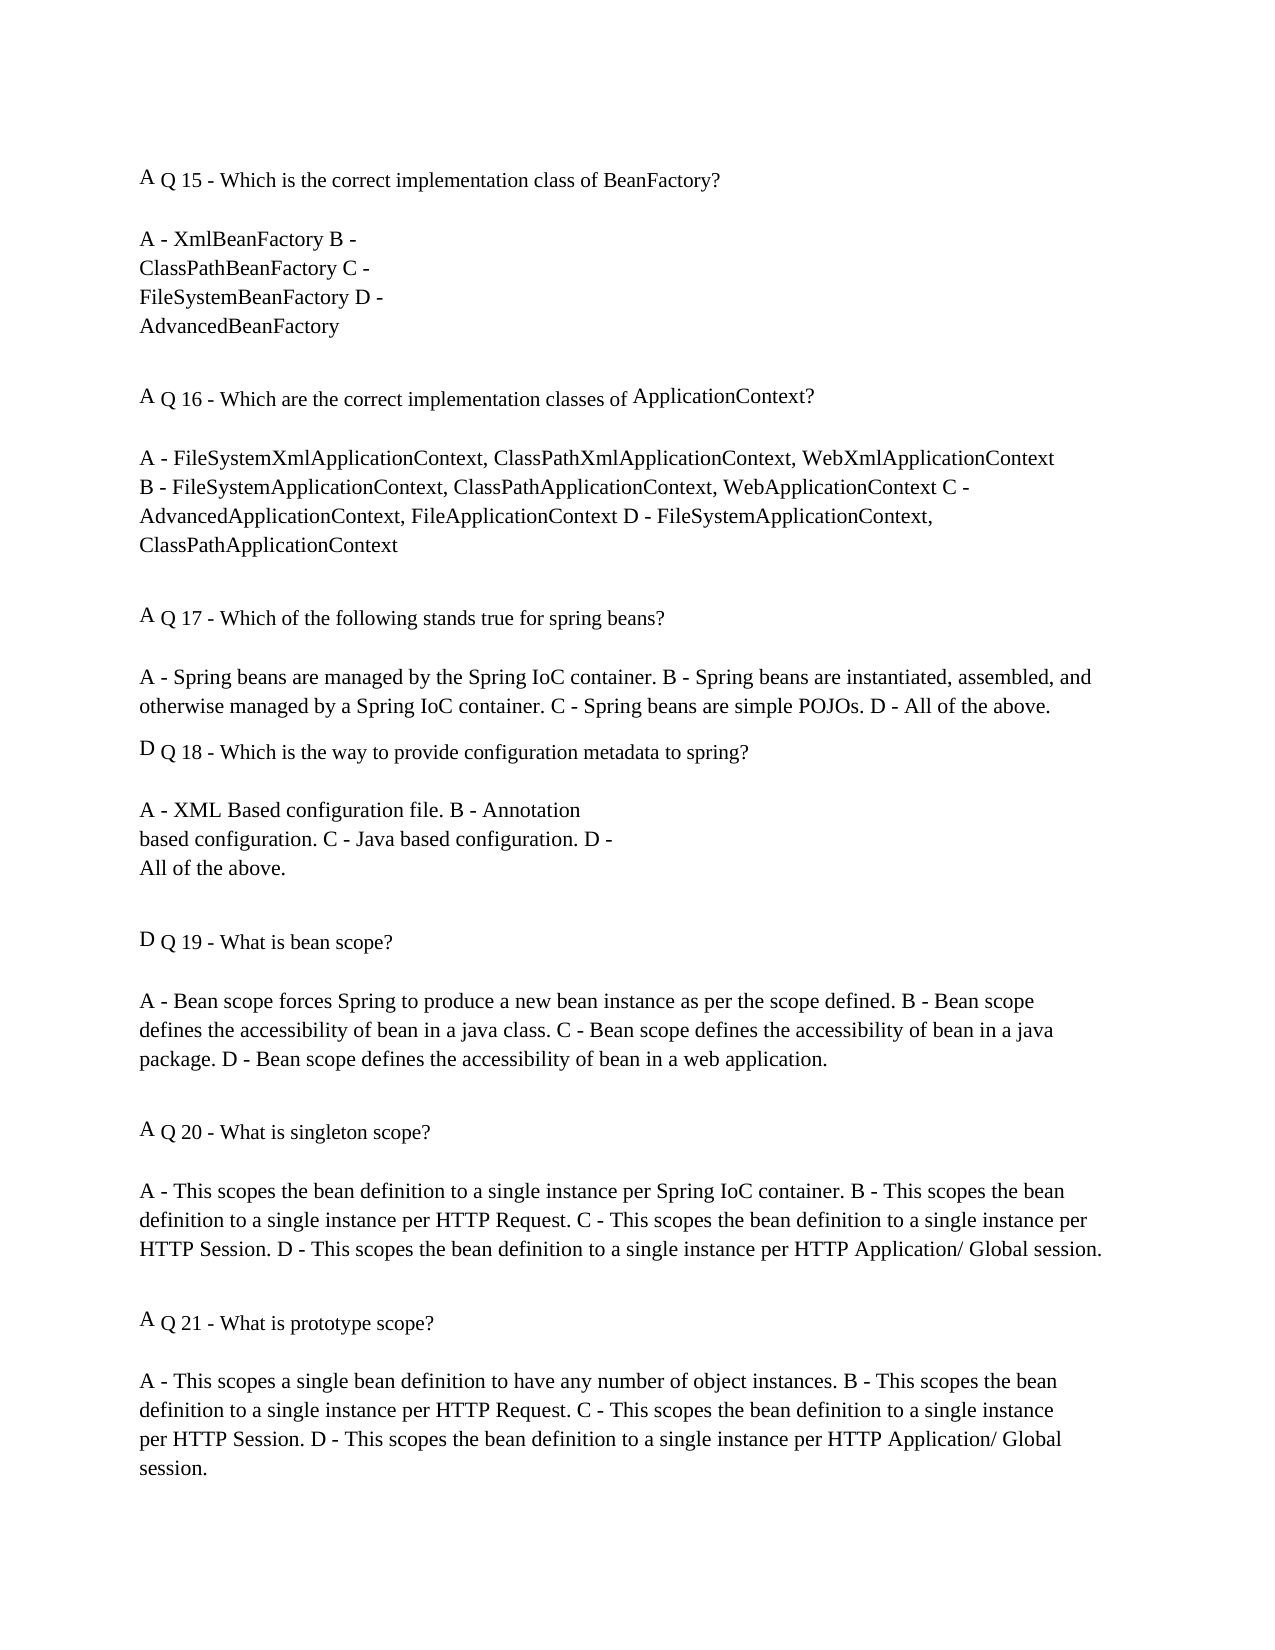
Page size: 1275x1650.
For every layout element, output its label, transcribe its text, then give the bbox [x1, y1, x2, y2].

text A - FileSystemXmlApplicationContext, ClassPathXmlApplicationContext, WebXmlApplicationContext B - FileSystemApplicationContext, ClassPathApplicationContext, WebApplicationContext C - AdvancedApplicationContext, FileApplicationContext D - FileSystemApplicationContext, ClassPathApplicationContext [139, 445, 1067, 557]
text A Q 17 - Which of the following stands true for spring beans? [139, 588, 948, 630]
text A Q 20 - What is singleton scope? [139, 1102, 581, 1144]
text D Q 19 - What is bean scope? [139, 912, 516, 954]
text A Q 16 - Which are the correct implementation classes of ApplicationContext? [139, 369, 883, 411]
text D Q 18 - Which is the way to provide configuration metadata to spring? [139, 722, 1067, 764]
text A Q 21 - What is prototype scope? [139, 1292, 581, 1334]
text A - Spring beans are managed by the Spring IoC container. B - Spring beans are instantiated, assembled, and otherwise managed by a Spring IoC container. C - Spring beans are simple POJOs. D - All of the above. [139, 664, 1119, 718]
text A - This scopes the bean definition to a single instance per Spring IoC container. B - This scopes the bean definition to a single instance per HTTP Request. C - This scopes the bean definition to a single instance per HTTP Session. D - This scopes the bean definition to a single instance per HTTP Application/ Global session. [139, 1178, 1107, 1261]
text A Q 15 - Which is the correct implementation class of BeanFactory? [139, 150, 1014, 192]
text A - XmlBeanFactory B - ClassPathBeanFactory C - FileSystemBeanFactory D - AdvancedBeanFactory [139, 226, 502, 338]
text A - XML Based configuration file. B - Annotation based configuration. C - Java based configuration. D - All of the above. [139, 797, 633, 881]
text A - This scopes a single bean definition to have any number of object instances. B - This scopes the bean definition to a single instance per HTTP Request. C - This scopes the bean definition to a single instance per HTTP Session. D - This scopes the bean definition to a single instance per HTTP Application/ Global session. [139, 1368, 1080, 1480]
text A - Bean scope forces Spring to produce a new bean instance as per the scope defined. B - Bean scope defines the accessibility of bean in a java class. C - Bean scope defines the accessibility of bean in a java package. D - Bean scope defines the accessibility of bean in a web application. [139, 988, 1093, 1071]
